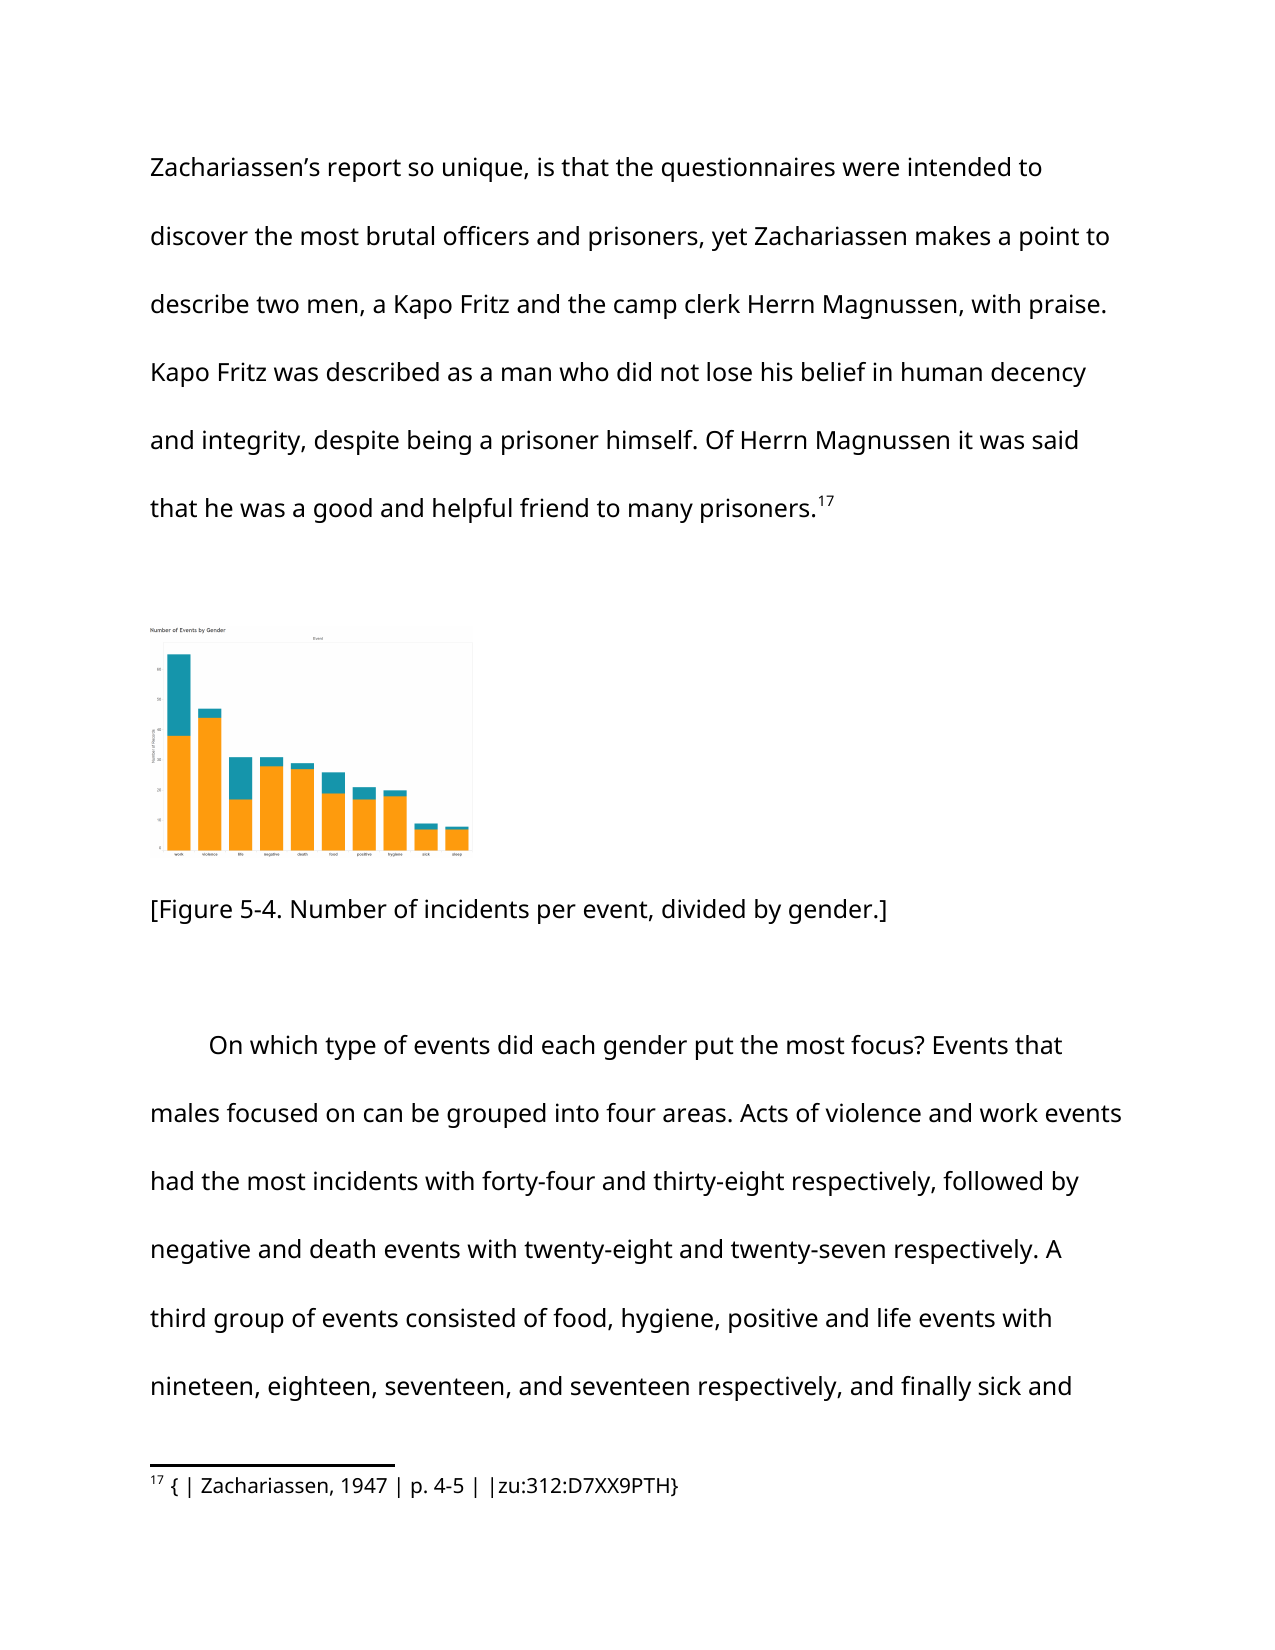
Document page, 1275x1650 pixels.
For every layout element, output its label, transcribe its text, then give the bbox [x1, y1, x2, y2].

text On which type of events did each gender put the most focus? Events that males focused on can be grouped into four areas. Acts of violence and work events had the most incidents with forty-four and thirty-eight respectively, followed by negative and death events with twenty-eight and twenty-seven respectively. A third group of events consisted of food, hygiene, positive and life events with nineteen, eighteen, seventeen, and seventeen respectively, and finally sick and [150, 1028, 1125, 1402]
text { | Zachariassen, 1947 | p. 4-5 | |zu:312:D7XX9PTH} [150, 1472, 1125, 1500]
text Zachariassen’s report so unique, is that the questionnaires were intended to discover the most brutal officers and prisoners, yet Zachariassen makes a point to describe two men, a Kapo Fritz and the camp clerk Herrn Magnussen, with praise. Kapo Fritz was described as a man who did not lose his belief in human decency and integrity, despite being a prisoner himself. Of Herrn Magnussen it was said that he was a good and helpful friend to many prisoners. [150, 150, 1125, 525]
picture [150, 626, 473, 858]
text [Figure 5-4. Number of incidents per event, divided by gender.] [150, 891, 1125, 926]
